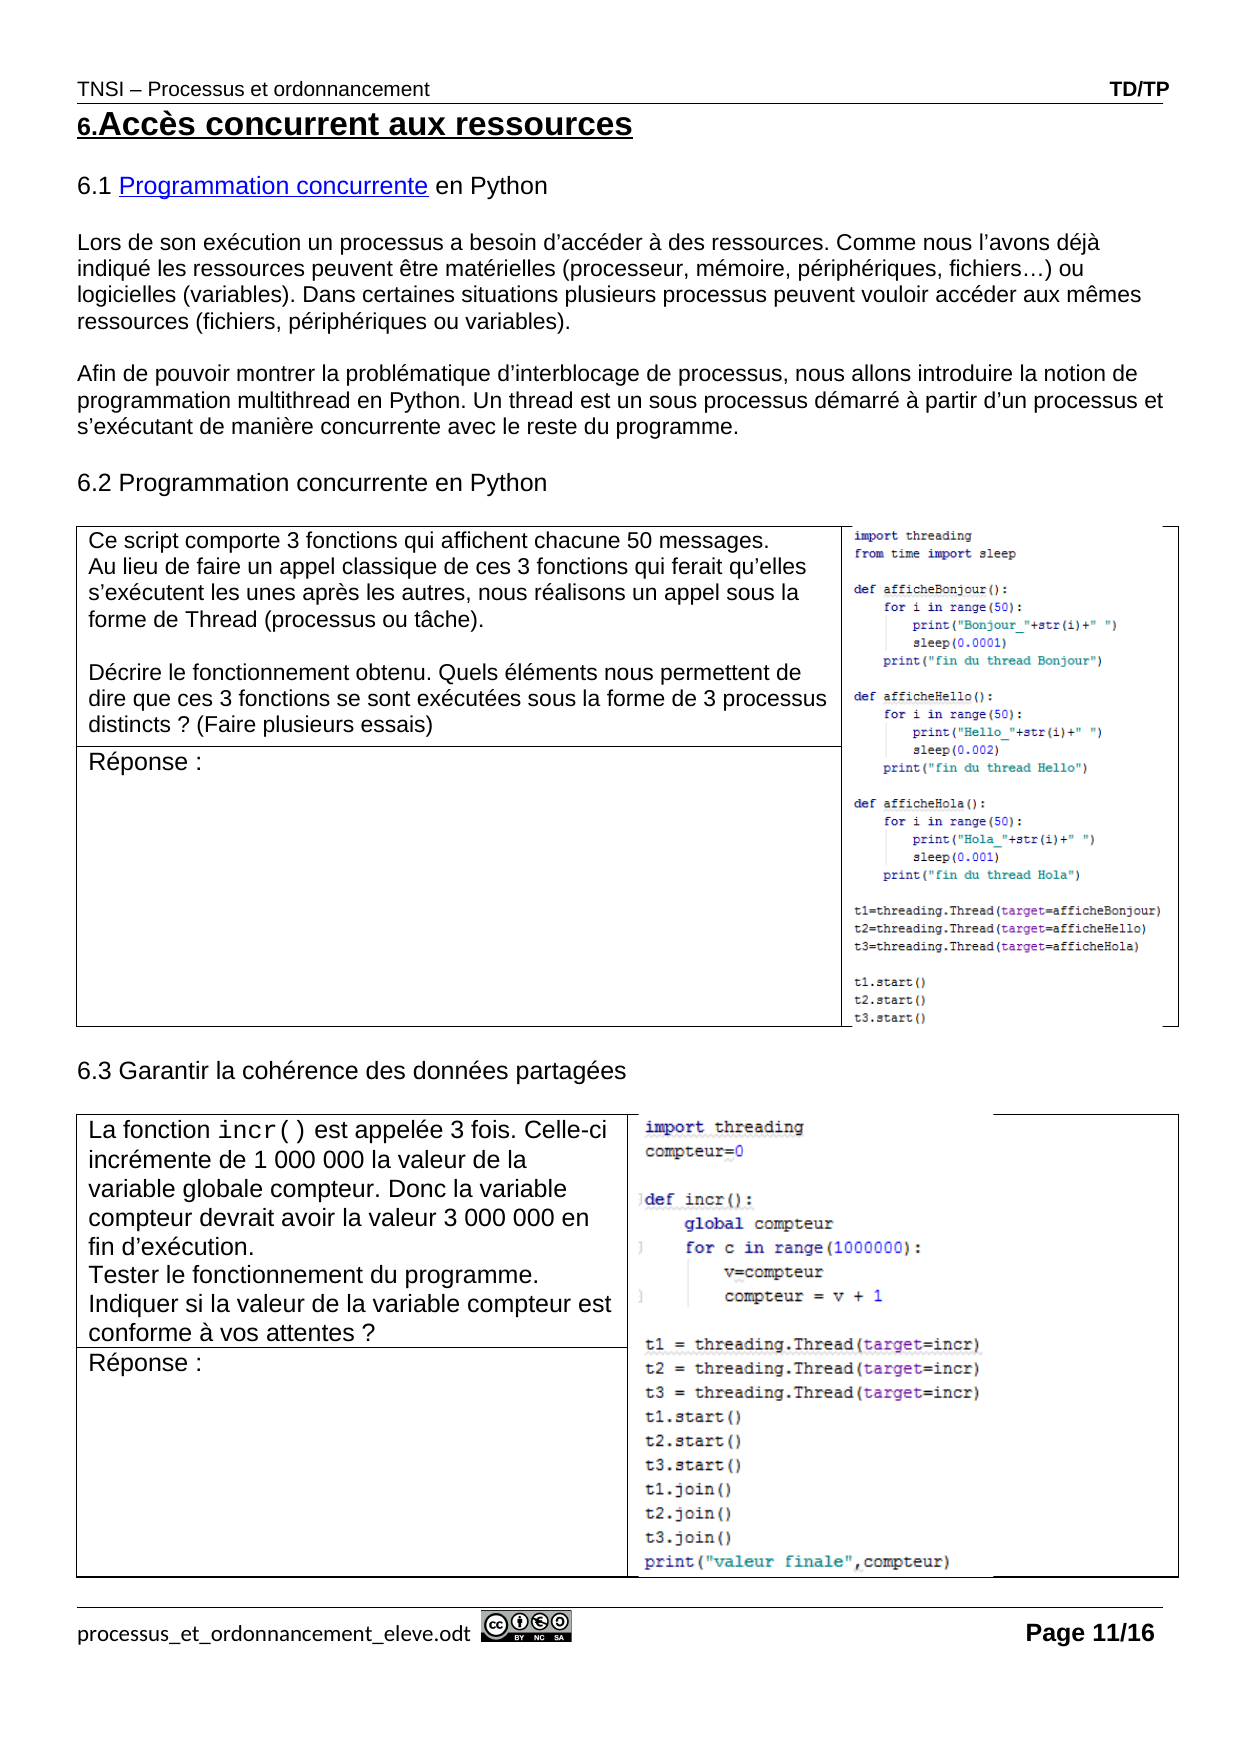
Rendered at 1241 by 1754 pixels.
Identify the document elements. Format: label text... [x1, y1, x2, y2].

table_cell Réponse : [77, 747, 841, 1026]
table_header [628, 1115, 638, 1576]
table_header La fonction incr() est appelée 3 fois. Celle-ci incrémente de 1 000 000 la valeur de la variable globale compteur. Donc la variable compteur devrait avoir la valeur 3 000 000 en fin d’exécution. Tester le fonctionnement du programme. Indiquer si la valeur de la variable compteur est conforme à vos attentes ? [77, 1115, 627, 1347]
table_header [994, 1115, 1178, 1576]
picture [481, 1610, 572, 1642]
list Accès concurrent aux ressources [77, 104, 1163, 142]
text Lors de son exécution un processus a besoin d’accéder à des ressources. Comme nous l’avons déjà indiqué les ressources peuvent être matérielles (processeur, mémoire, périphériques, fichiers…) ou logicielles (variables). Dans certaines situations plusieurs processus peuvent vouloir accéder aux mêmes ressources (fichiers, périphériques ou variables). [77, 228, 1163, 334]
table_header Ce script comporte 3 fonctions qui affichent chacune 50 messages. Au lieu de faire un appel classique de ces 3 fonctions qui ferait qu’elles s’exécutent les unes après les autres, nous réalisons un appel sous la forme de Thread (processus ou tâche). Décrire le fonctionnement obtenu. Quels éléments nous permettent de dire que ces 3 fonctions se sont exécutées sous la forme de 3 processus distincts ? (Faire plusieurs essais) [77, 527, 841, 746]
text 6.3 Garantir la cohérence des données partagées [77, 1056, 1163, 1085]
table_header [842, 527, 852, 1026]
text Afin de pouvoir montrer la problématique d’interblocage de processus, nous allons introduire la notion de programmation multithread en Python. Un thread est un sous processus démarré à partir d’un processus et s’exécutant de manière concurrente avec le reste du programme. [77, 360, 1163, 439]
table_header [1163, 527, 1178, 1026]
text 6.1 Programmation concurrente en Python [77, 171, 1163, 200]
text 6.2 Programmation concurrente en Python [77, 468, 1163, 497]
table_cell Réponse : [77, 1348, 627, 1576]
